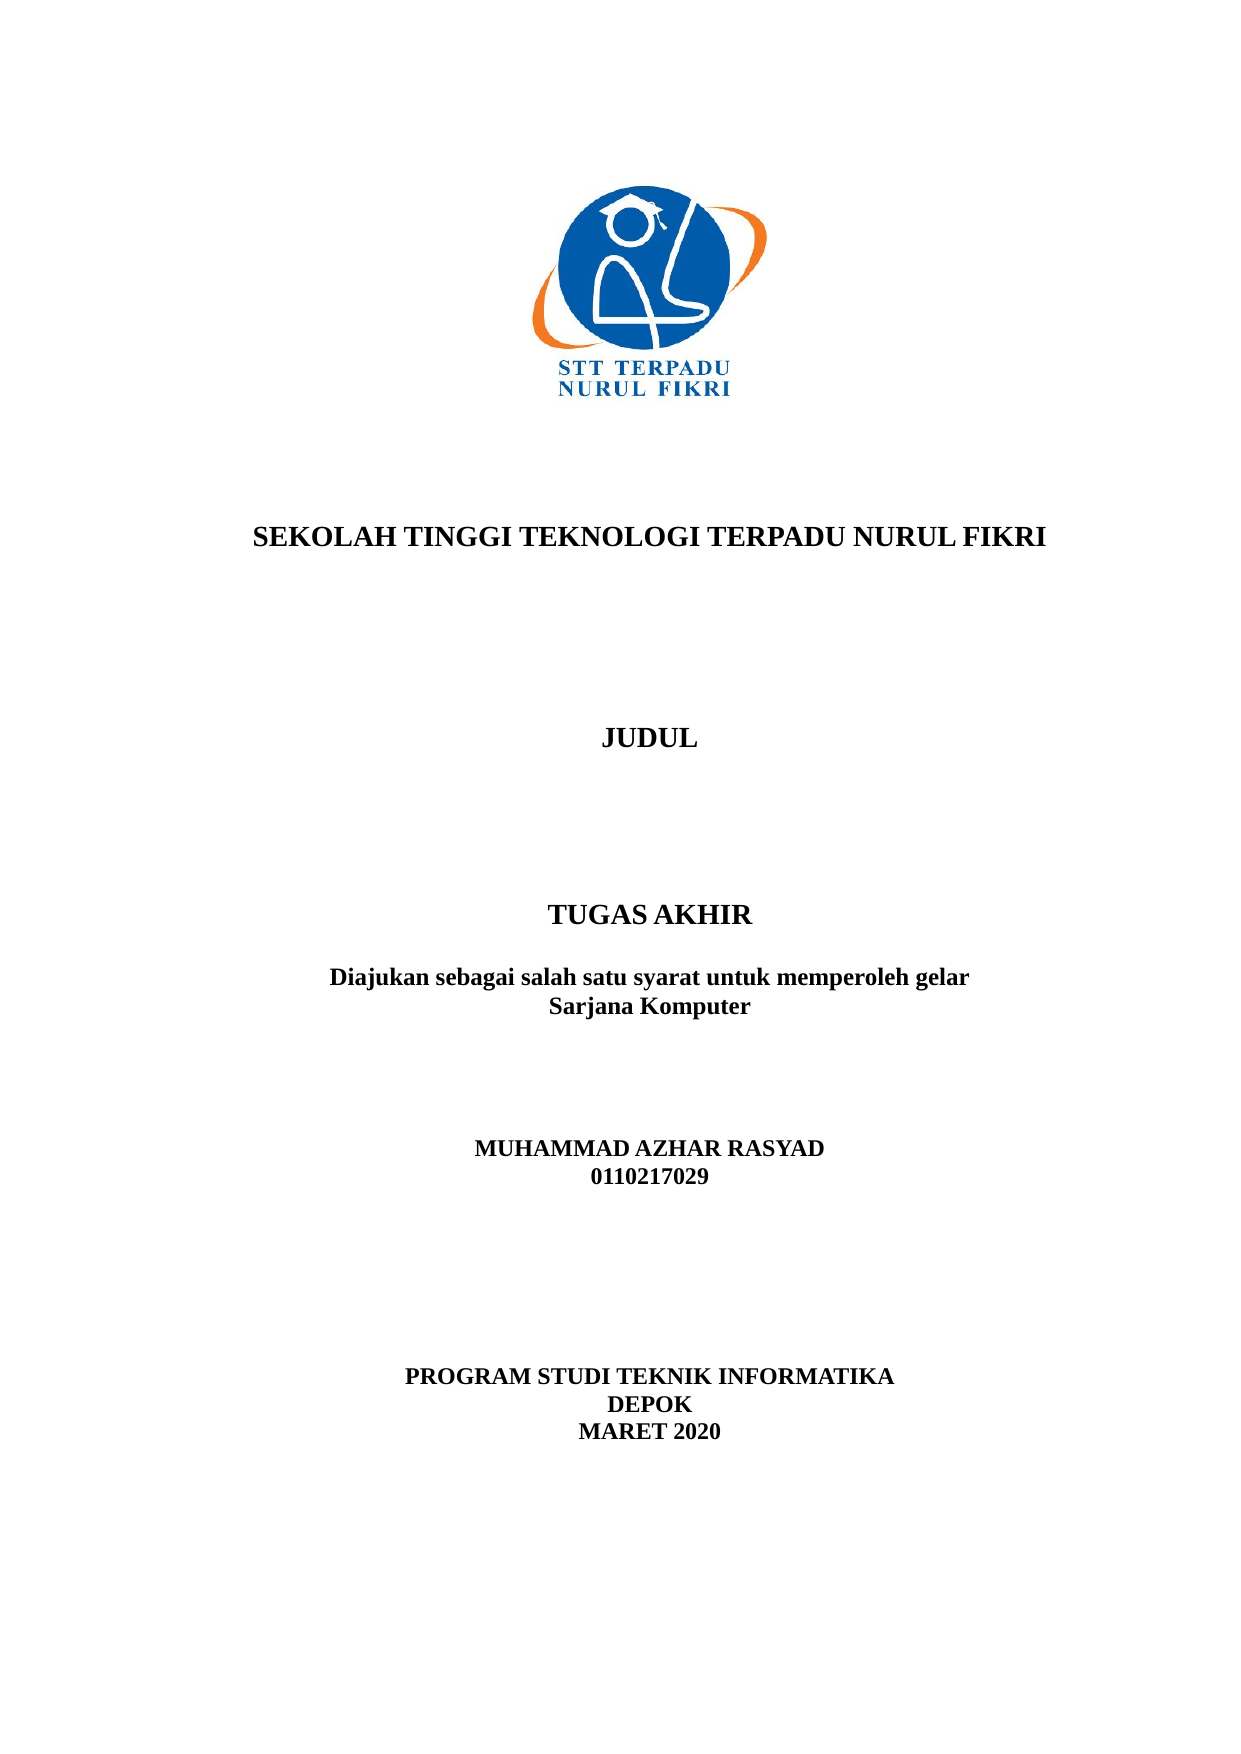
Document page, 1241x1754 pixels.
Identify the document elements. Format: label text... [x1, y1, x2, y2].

text MARET 2020 [236, 1417, 1063, 1445]
text JUDUL [236, 720, 1063, 753]
text 0110217029 [236, 1162, 1063, 1190]
picture [531, 177, 769, 404]
text Sarjana Komputer [236, 991, 1063, 1019]
text Diajukan sebagai salah satu syarat untuk memperoleh gelar [236, 962, 1063, 991]
text PROGRAM STUDI TEKNIK INFORMATIKA [236, 1362, 1063, 1390]
text SEKOLAH TINGGI TEKNOLOGI TERPADU NURUL FIKRI [236, 519, 1063, 552]
text DEPOK [236, 1390, 1063, 1417]
text TUGAS AKHIR [236, 897, 1063, 931]
text MUHAMMAD AZHAR RASYAD [236, 1134, 1063, 1162]
